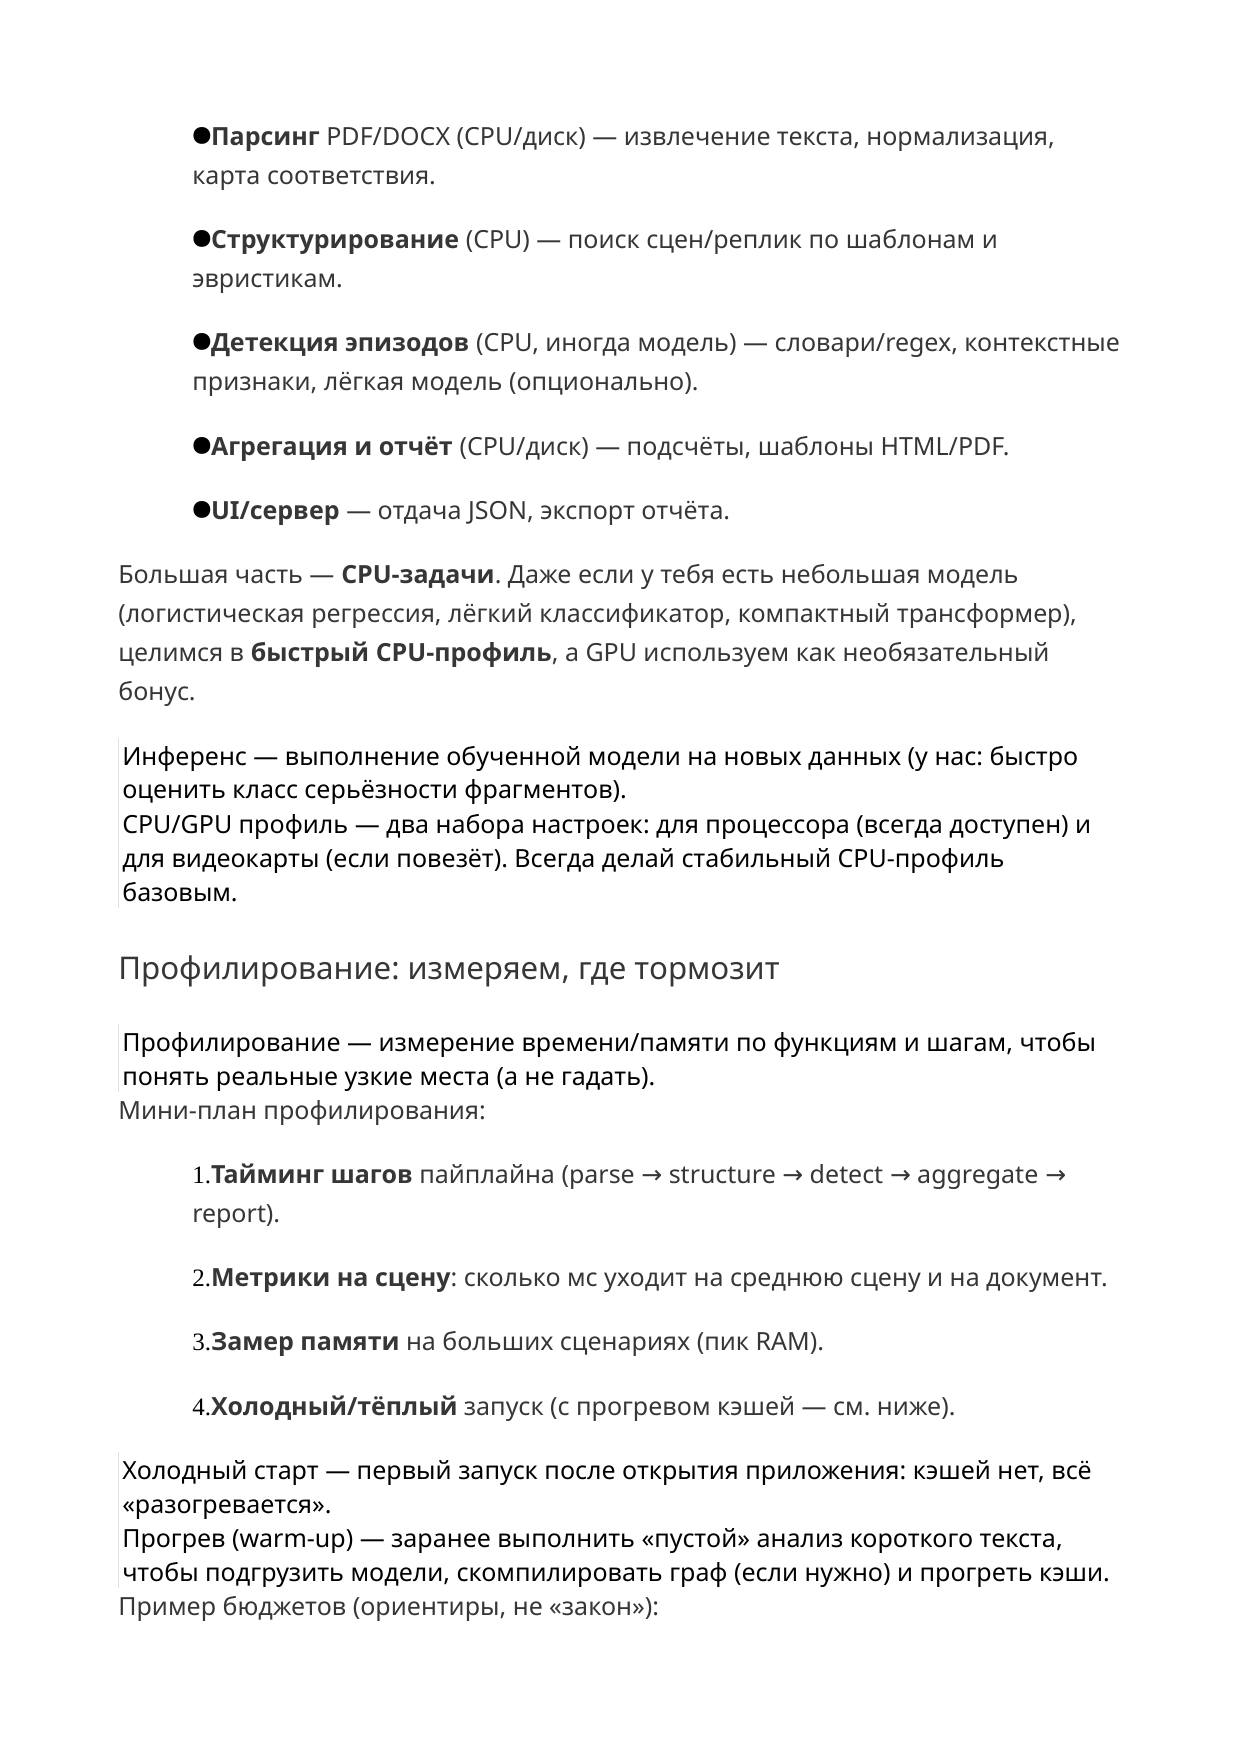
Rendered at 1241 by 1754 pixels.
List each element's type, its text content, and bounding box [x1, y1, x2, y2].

text Холодный старт — первый запуск после открытия приложения: кэшей нет, всё «разогревается». Прогрев (warm-up) — заранее выполнить «пустой» анализ короткого текста, чтобы подгрузить модели, скомпилировать граф (если нужно) и прогреть кэши. [119, 1452, 1122, 1588]
list Метрики на сцену: сколько мс уходит на среднюю сцену и на документ. [118, 1260, 1122, 1294]
text Мини-план профилирования: [118, 1092, 1122, 1126]
text Пример бюджетов (ориентиры, не «закон»): [118, 1588, 1122, 1623]
subtitle Профилирование: измеряем, где тормозит [118, 946, 1122, 988]
list Холодный/тёплый запуск (с прогревом кэшей — см. ниже). [118, 1388, 1122, 1422]
text Инференс — выполнение обученной модели на новых данных (у нас: быстро оценить класс серьёзности фрагментов). [119, 738, 1122, 806]
list Тайминг шагов пайплайна (parse → structure → detect → aggregate → report). [118, 1156, 1122, 1230]
list Парсинг PDF/DOCX (CPU/диск) — извлечение текста, нормализация, карта соответствия. [118, 118, 1122, 191]
list Агрегация и отчёт (CPU/диск) — подсчёты, шаблоны HTML/PDF. [118, 428, 1122, 462]
text Профилирование — измерение времени/памяти по функциям и шагам, чтобы понять реальные узкие места (а не гадать). [119, 1024, 1122, 1092]
list Детекция эпизодов (CPU, иногда модель) — словари/regex, контекстные признаки, лёгкая модель (опционально). [118, 325, 1122, 398]
text Большая часть — CPU-задачи. Даже если у тебя есть небольшая модель (логистическая регрессия, лёгкий классификатор, компактный трансформер), целимся в быстрый CPU-профиль, а GPU используем как необязательный бонус. [118, 556, 1122, 708]
text CPU/GPU профиль — два набора настроек: для процессора (всегда доступен) и для видеокарты (если повезёт). Всегда делай стабильный CPU-профиль базовым. [119, 806, 1122, 908]
list Замер памяти на больших сценариях (пик RAM). [118, 1324, 1122, 1358]
list Структурирование (CPU) — поиск сцен/реплик по шаблонам и эвристикам. [118, 221, 1122, 295]
list UI/сервер — отдача JSON, экспорт отчёта. [118, 492, 1122, 526]
